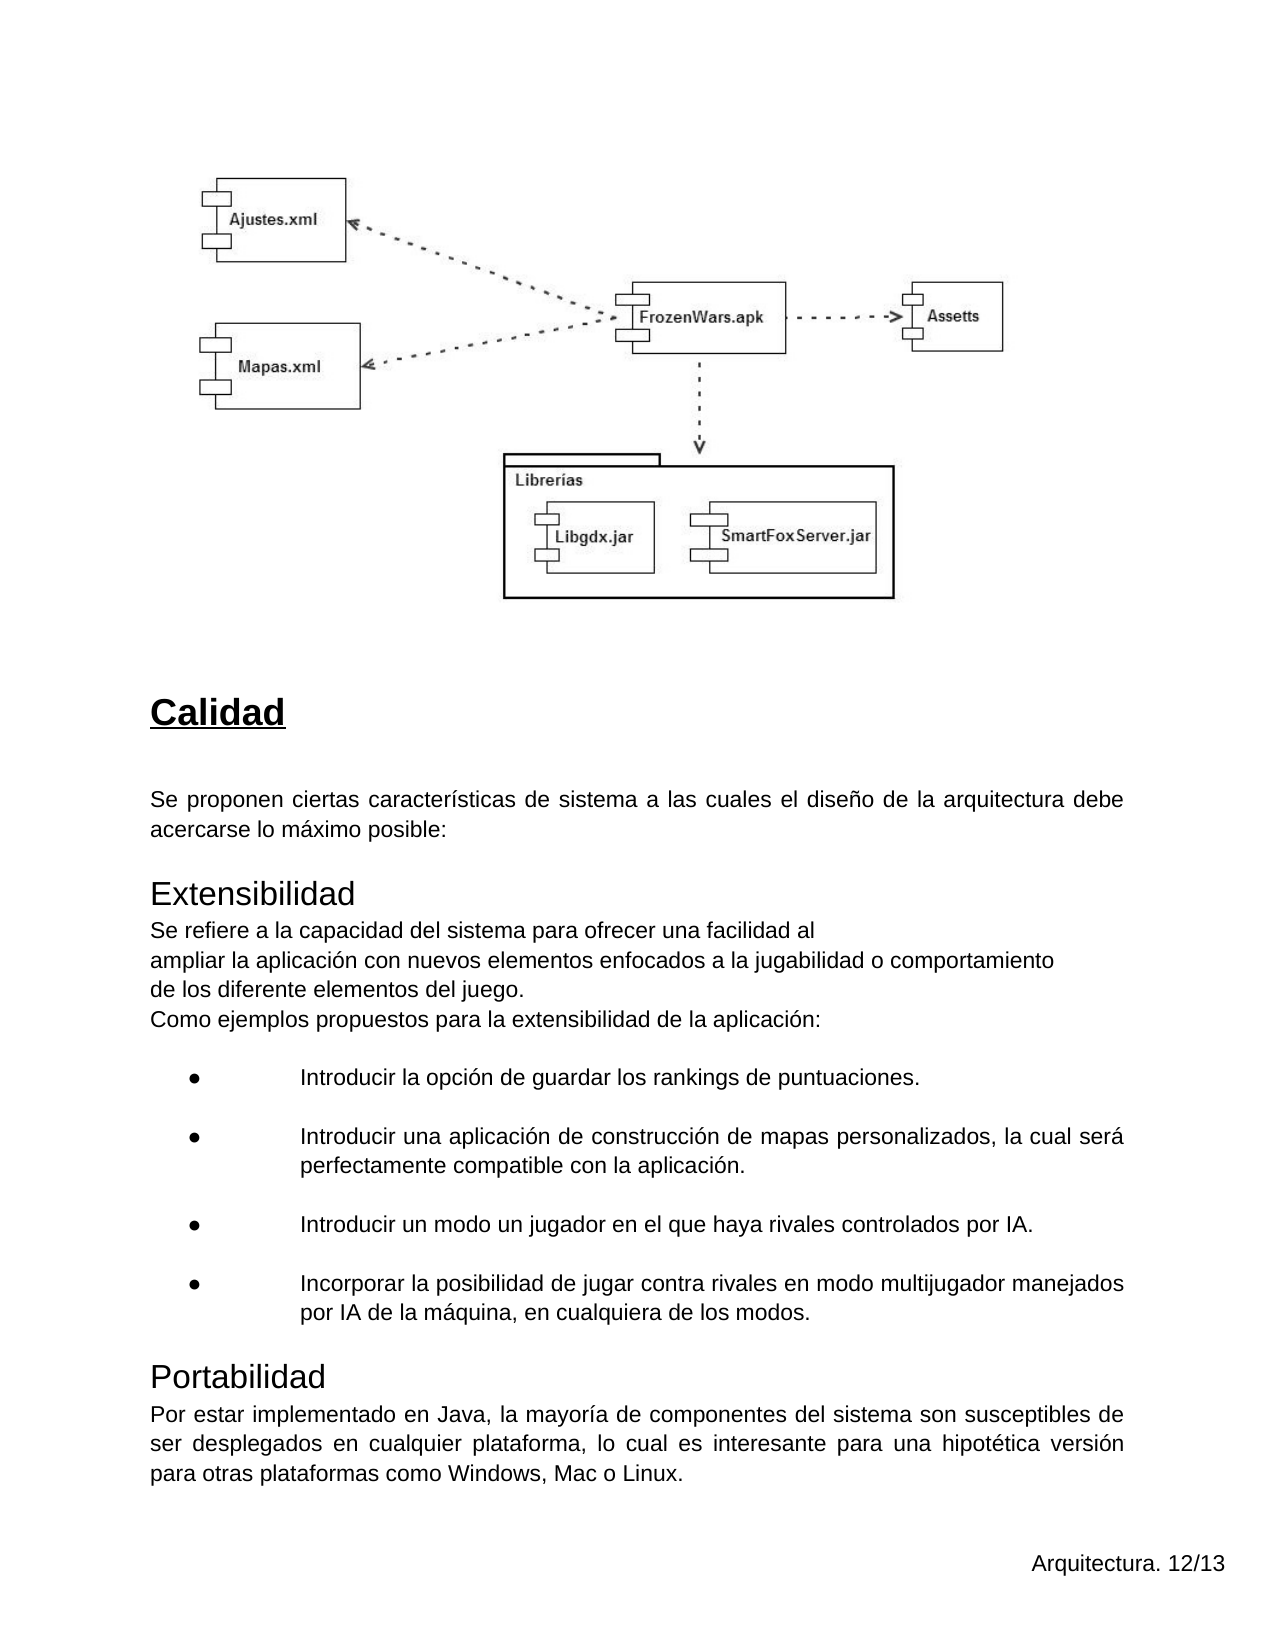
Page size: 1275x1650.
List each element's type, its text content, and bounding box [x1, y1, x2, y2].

text Portabilidad [150, 1359, 1125, 1396]
picture [150, 150, 1060, 639]
text Se refiere a la capacidad del sistema para ofrecer una facilidad al [150, 918, 1125, 944]
text de los diferente elementos del juego. [150, 977, 1125, 1002]
text Por estar implementado en Java, la mayoría de componentes del sistema son susceptibles de ser desplegados en cualquier plataforma, lo cual es interesante para una hipotética versión para otras plataformas como Windows, Mac o Linux. [150, 1402, 1125, 1486]
text Como ejemplos propuestos para la extensibilidad de la aplicación: [150, 1006, 1125, 1032]
text ampliar la aplicación con nuevos elementos enfocados a la jugabilidad o comportamiento [150, 947, 1125, 973]
text Se proponen ciertas características de sistema a las cuales el diseño de la arquitectura debe acercarse lo máximo posible: [150, 787, 1125, 842]
text Extensibilidad [150, 875, 1125, 913]
list Introducir la opción de guardar los rankings de puntuaciones. [187, 1065, 1125, 1091]
list Introducir una aplicación de construcción de mapas personalizados, la cual será perfectamente compatible con la aplicación. [187, 1124, 1125, 1179]
list Incorporar la posibilidad de jugar contra rivales en modo multijugador manejados por IA de la máquina, en cualquiera de los modos. [187, 1271, 1125, 1326]
list Introducir un modo un jugador en el que haya rivales controlados por IA. [187, 1212, 1125, 1237]
text Calidad [150, 691, 1125, 733]
